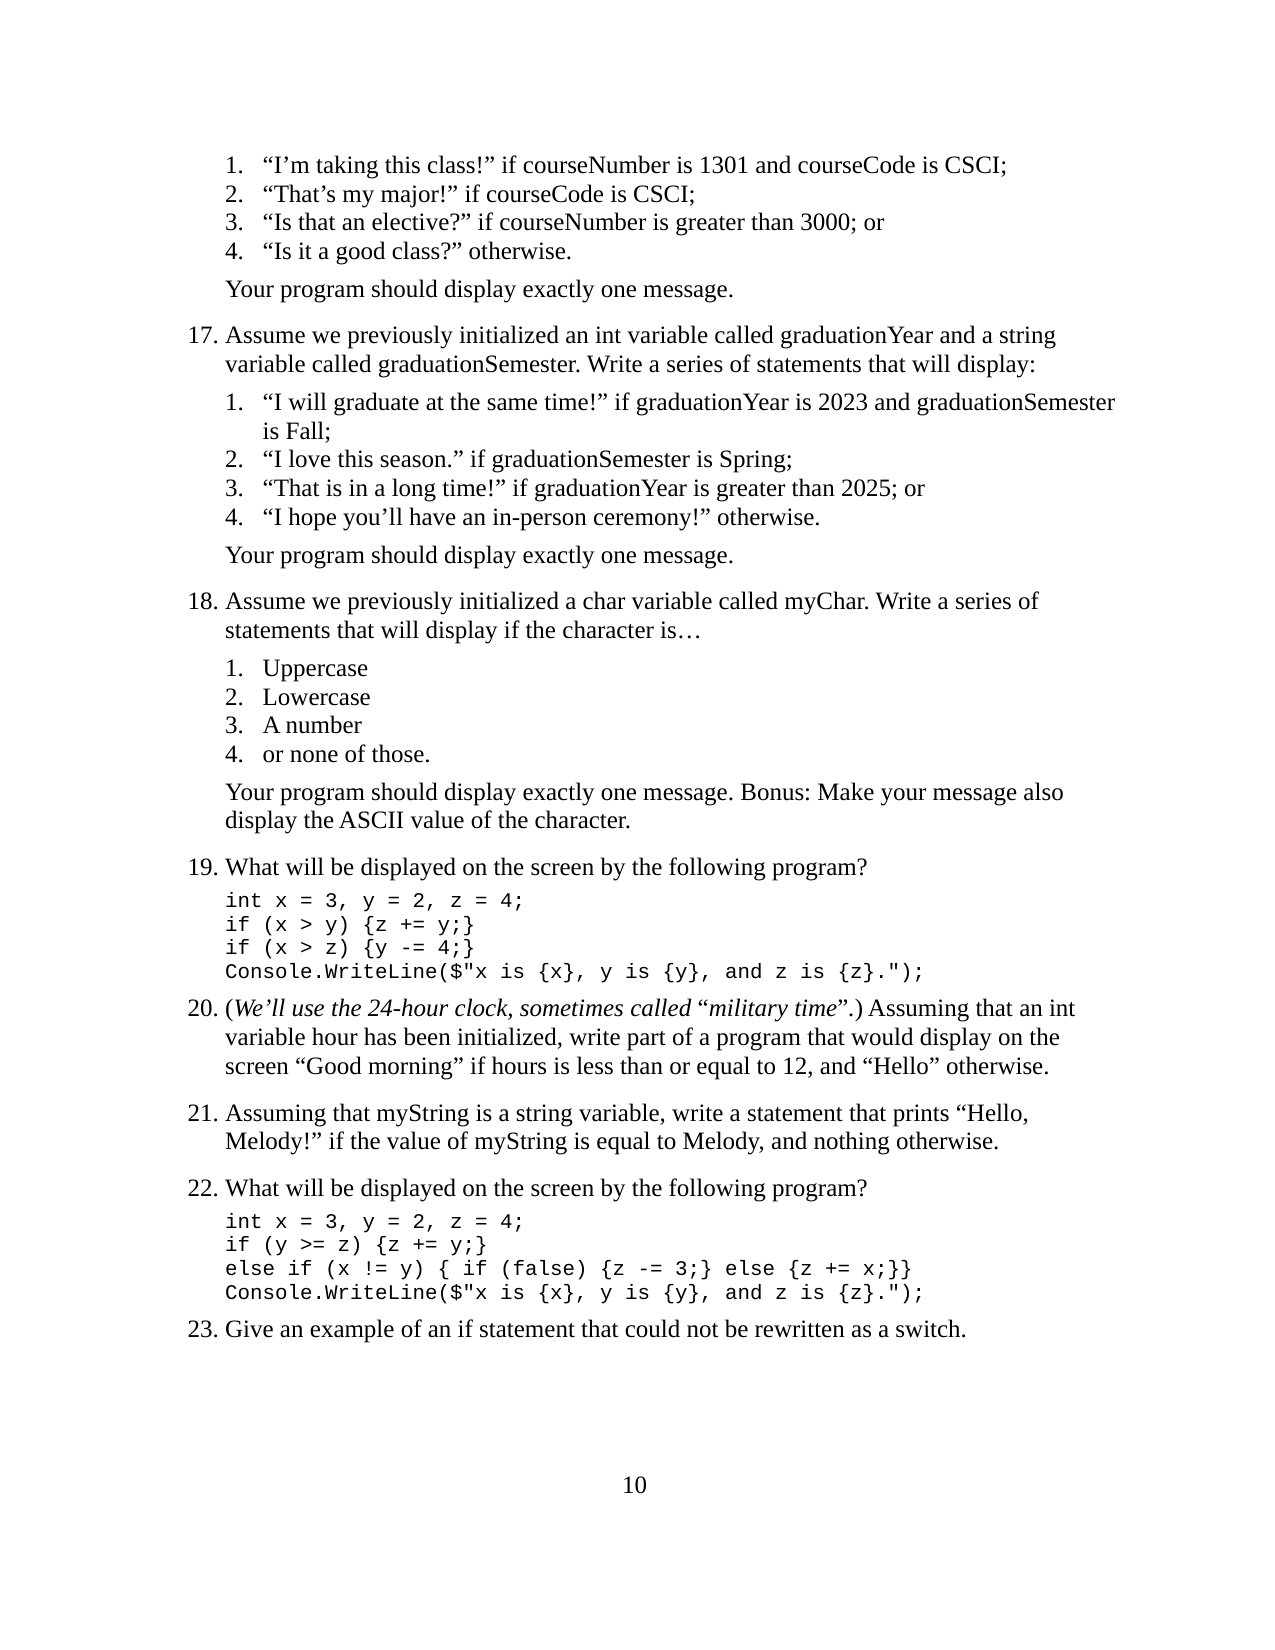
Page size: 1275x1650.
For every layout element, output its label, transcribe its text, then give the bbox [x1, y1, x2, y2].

list Uppercase [225, 653, 1125, 682]
list Console.WriteLine($"x is {x}, y is {y}, and z is {z}."); [187, 961, 1125, 984]
list int x = 3, y = 2, z = 4; [187, 890, 1125, 914]
list “That is in a long time!” if graduationYear is greater than 2025; or [225, 473, 1125, 502]
list “Is it a good class?” otherwise. [225, 236, 1125, 265]
list Lowercase [225, 682, 1125, 710]
list “I hope you’ll have an in-person ceremony!” otherwise. [225, 502, 1125, 531]
list “I love this season.” if graduationSemester is Spring; [225, 444, 1125, 473]
list Assume we previously initialized a char variable called myChar. Write a series of statements that will display if the character is… [187, 586, 1125, 644]
list if (x > z) {y -= 4;} [187, 937, 1125, 961]
list Your program should display exactly one message. [187, 540, 1125, 568]
list else if (x != y) { if (false) {z -= 3;} else {z += x;}} [187, 1258, 1125, 1282]
list Your program should display exactly one message. [187, 274, 1125, 303]
list int x = 3, y = 2, z = 4; [187, 1211, 1125, 1234]
list Assuming that myString is a string variable, write a statement that prints “Hello, Melody!” if the value of myString is equal to Melody, and nothing otherwise. [187, 1098, 1125, 1155]
list (We’ll use the 24-hour clock, sometimes called “military time”.) Assuming that an int variable hour has been initialized, write part of a program that would display on the screen “Good morning” if hours is less than or equal to 12, and “Hello” otherwise. [187, 993, 1125, 1080]
list What will be displayed on the screen by the following program? [187, 852, 1125, 881]
list if (x > y) {z += y;} [187, 914, 1125, 937]
list Your program should display exactly one message. Bonus: Make your message also display the ASCII value of the character. [187, 777, 1125, 834]
list A number [225, 710, 1125, 739]
list “I will graduate at the same time!” if graduationYear is 2023 and graduationSemester is Fall; [225, 387, 1125, 444]
list Console.WriteLine($"x is {x}, y is {y}, and z is {z}."); [187, 1282, 1125, 1305]
list or none of those. [225, 739, 1125, 768]
list “Is that an elective?” if courseNumber is greater than 3000; or [225, 207, 1125, 236]
list Assume we previously initialized an int variable called graduationYear and a string variable called graduationSemester. Write a series of statements that will display: [187, 321, 1125, 378]
list “That’s my major!” if courseCode is CSCI; [225, 179, 1125, 207]
list What will be displayed on the screen by the following program? [187, 1173, 1125, 1202]
list Give an example of an if statement that could not be rewritten as a switch. [187, 1314, 1125, 1343]
list if (y >= z) {z += y;} [187, 1234, 1125, 1258]
list “I’m taking this class!” if courseNumber is 1301 and courseCode is CSCI; [225, 150, 1125, 179]
